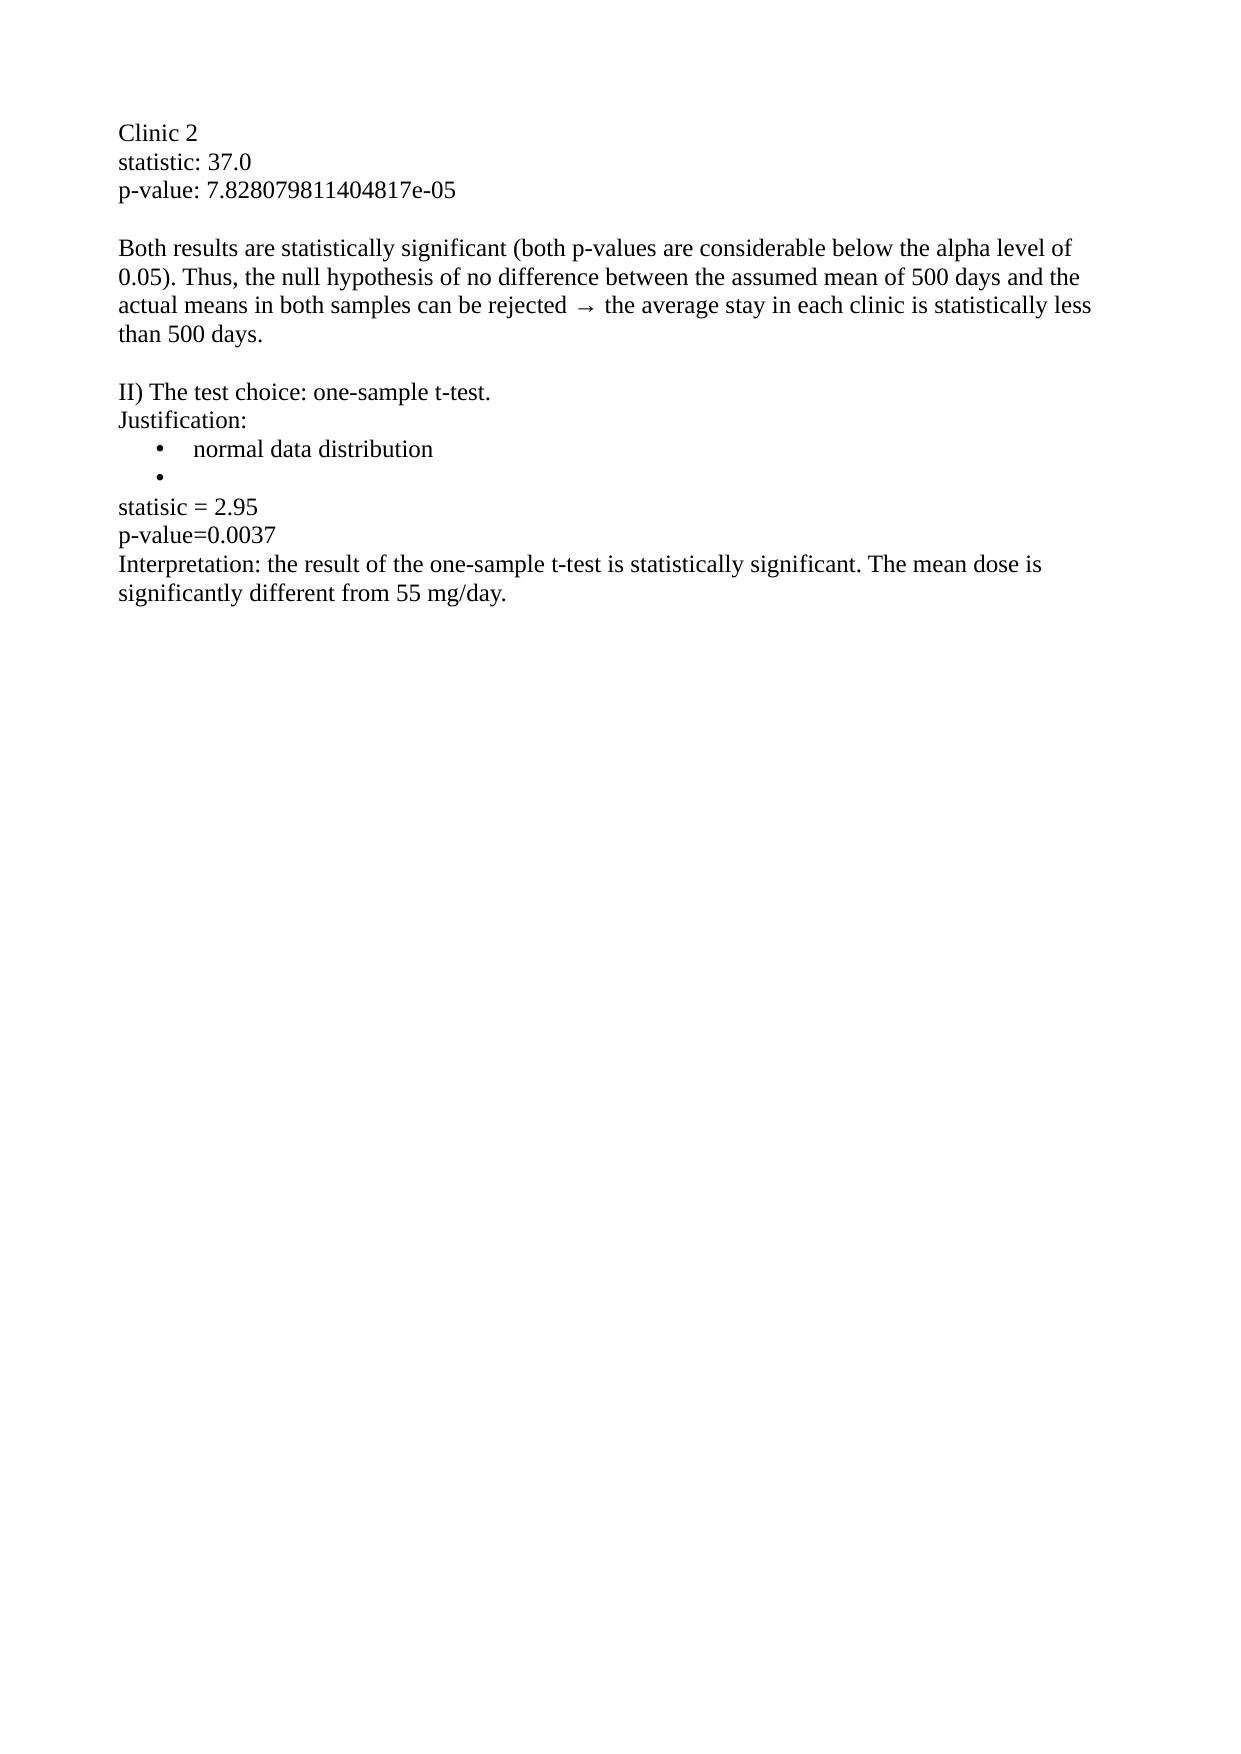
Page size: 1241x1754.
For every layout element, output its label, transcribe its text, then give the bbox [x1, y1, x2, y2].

text Both results are statistically significant (both p-values are considerable below the alpha level of 0.05). Thus, the null hypothesis of no difference between the assumed mean of 500 days and the actual means in both samples can be rejected → the average stay in each clinic is statistically less than 500 days. [118, 233, 1122, 348]
text statisic = 2.95 [118, 492, 1122, 521]
list normal data distribution [156, 434, 1122, 463]
text Justification: [118, 406, 1122, 434]
text Clinic 2 [118, 118, 1122, 147]
text p-value: 7.828079811404817e-05 [118, 176, 1122, 204]
text Interpretation: the result of the one-sample t-test is statistically significant. The mean dose is significantly different from 55 mg/day. [118, 549, 1122, 607]
text p-value=0.0037 [118, 521, 1122, 549]
text statistic: 37.0 [118, 147, 1122, 176]
text II) The test choice: one-sample t-test. [118, 377, 1122, 406]
